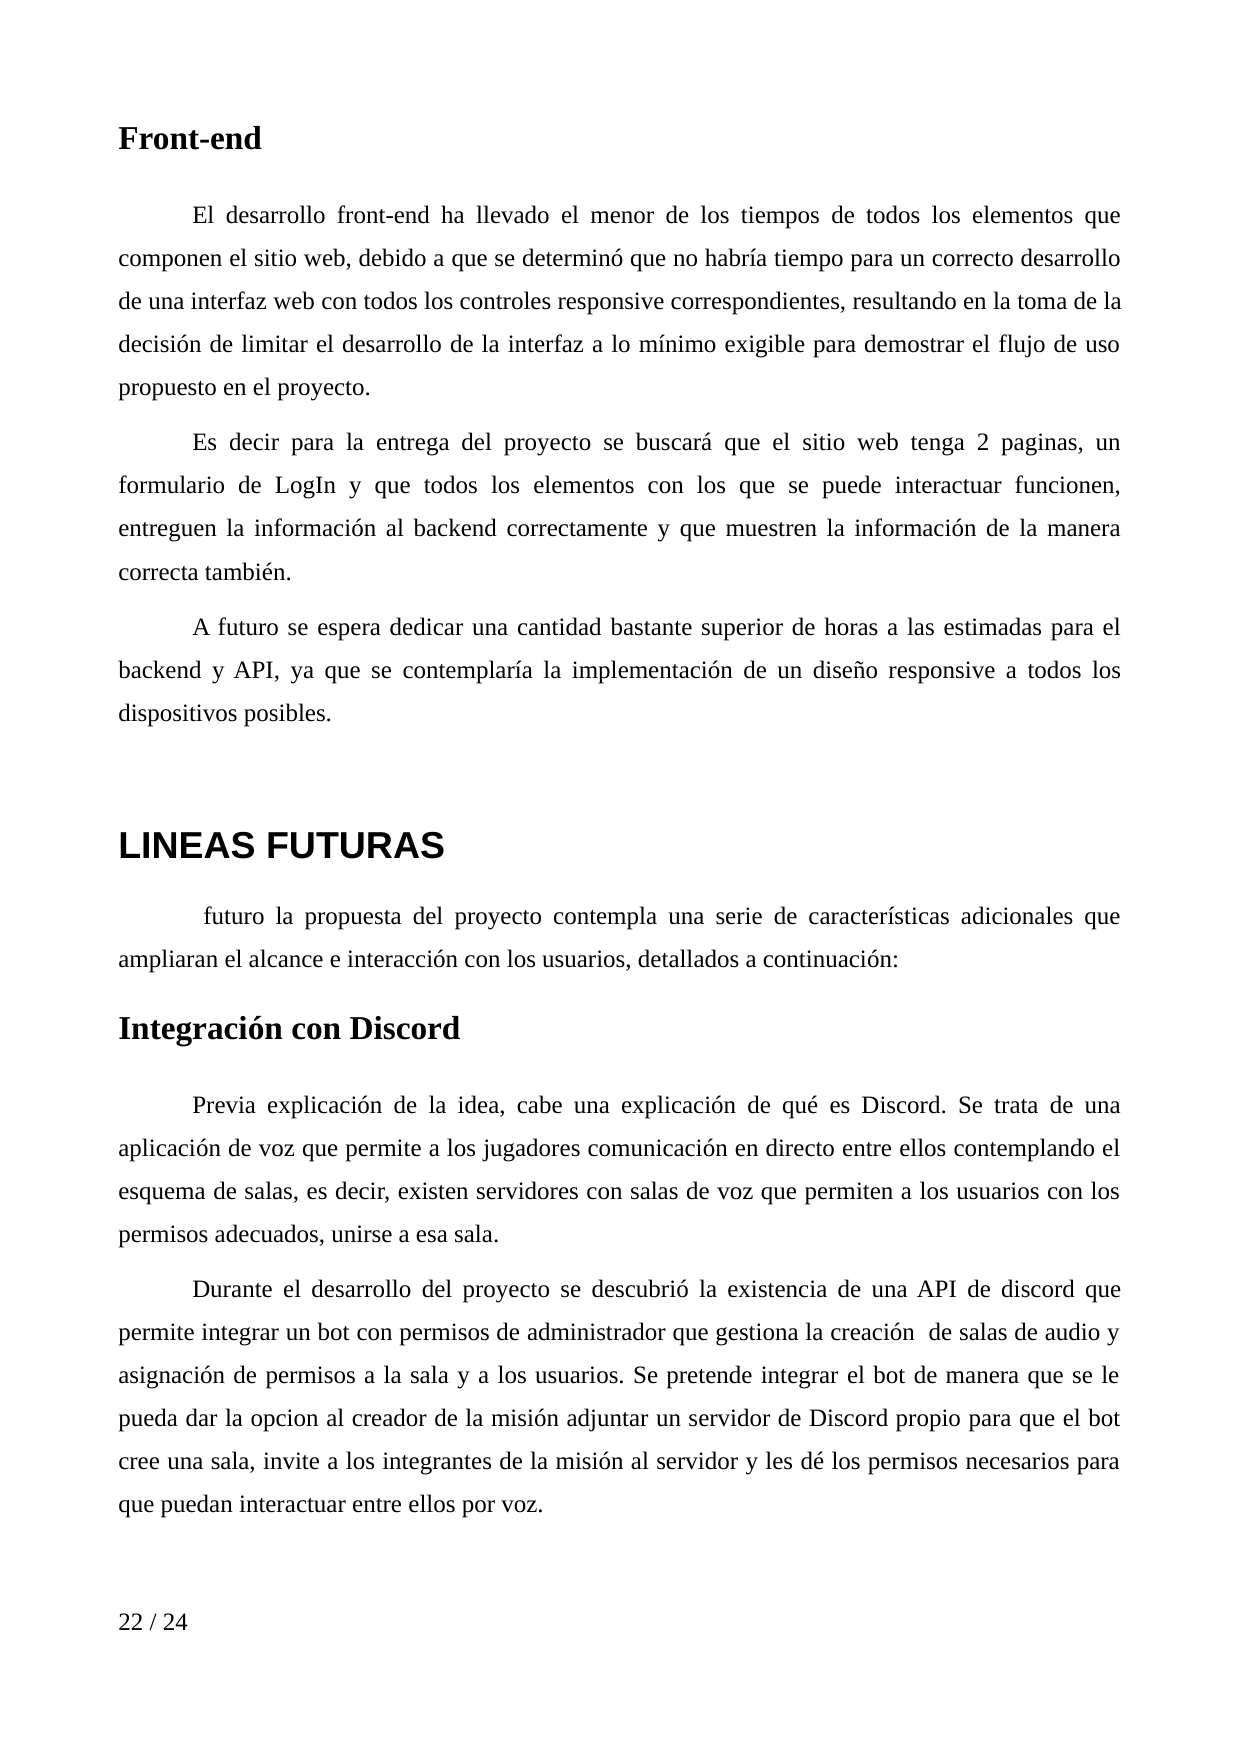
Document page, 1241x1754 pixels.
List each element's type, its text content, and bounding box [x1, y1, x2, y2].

text Es decir para la entrega del proyecto se buscará que el sitio web tenga 2 paginas, un formulario de LogIn y que todos los elementos con los que se puede interactuar funcionen, entreguen la información al backend correctamente y que muestren la información de la manera correcta también. [118, 427, 1122, 585]
subtitle LINEAS FUTURAS [118, 824, 1122, 867]
subtitle Integración con Discord [118, 1008, 1122, 1046]
text El desarrollo front-end ha llevado el menor de los tiempos de todos los elementos que componen el sitio web, debido a que se determinó que no habría tiempo para un correcto desarrollo de una interfaz web con todos los controles responsive correspondientes, resultando en la toma de la decisión de limitar el desarrollo de la interfaz a lo mínimo exigible para demostrar el flujo de uso propuesto en el proyecto. [118, 200, 1122, 401]
text A futuro se espera dedicar una cantidad bastante superior de horas a las estimadas para el backend y API, ya que se contemplaría la implementación de un diseño responsive a todos los dispositivos posibles. [118, 612, 1122, 727]
text Previa explicación de la idea, cabe una explicación de qué es Discord. Se trata de una aplicación de voz que permite a los jugadores comunicación en directo entre ellos contemplando el esquema de salas, es decir, existen servidores con salas de voz que permiten a los usuarios con los permisos adecuados, unirse a esa sala. [118, 1090, 1122, 1248]
text futuro la propuesta del proyecto contempla una serie de características adicionales que ampliaran el alcance e interacción con los usuarios, detallados a continuación: [118, 901, 1122, 973]
subtitle Front-end [118, 118, 1122, 156]
text Durante el desarrollo del proyecto se descubrió la existencia de una API de discord que permite integrar un bot con permisos de administrador que gestiona la creación de salas de audio y asignación de permisos a la sala y a los usuarios. Se pretende integrar el bot de manera que se le pueda dar la opcion al creador de la misión adjuntar un servidor de Discord propio para que el bot cree una sala, invite a los integrantes de la misión al servidor y les dé los permisos necesarios para que puedan interactuar entre ellos por voz. [118, 1274, 1122, 1518]
